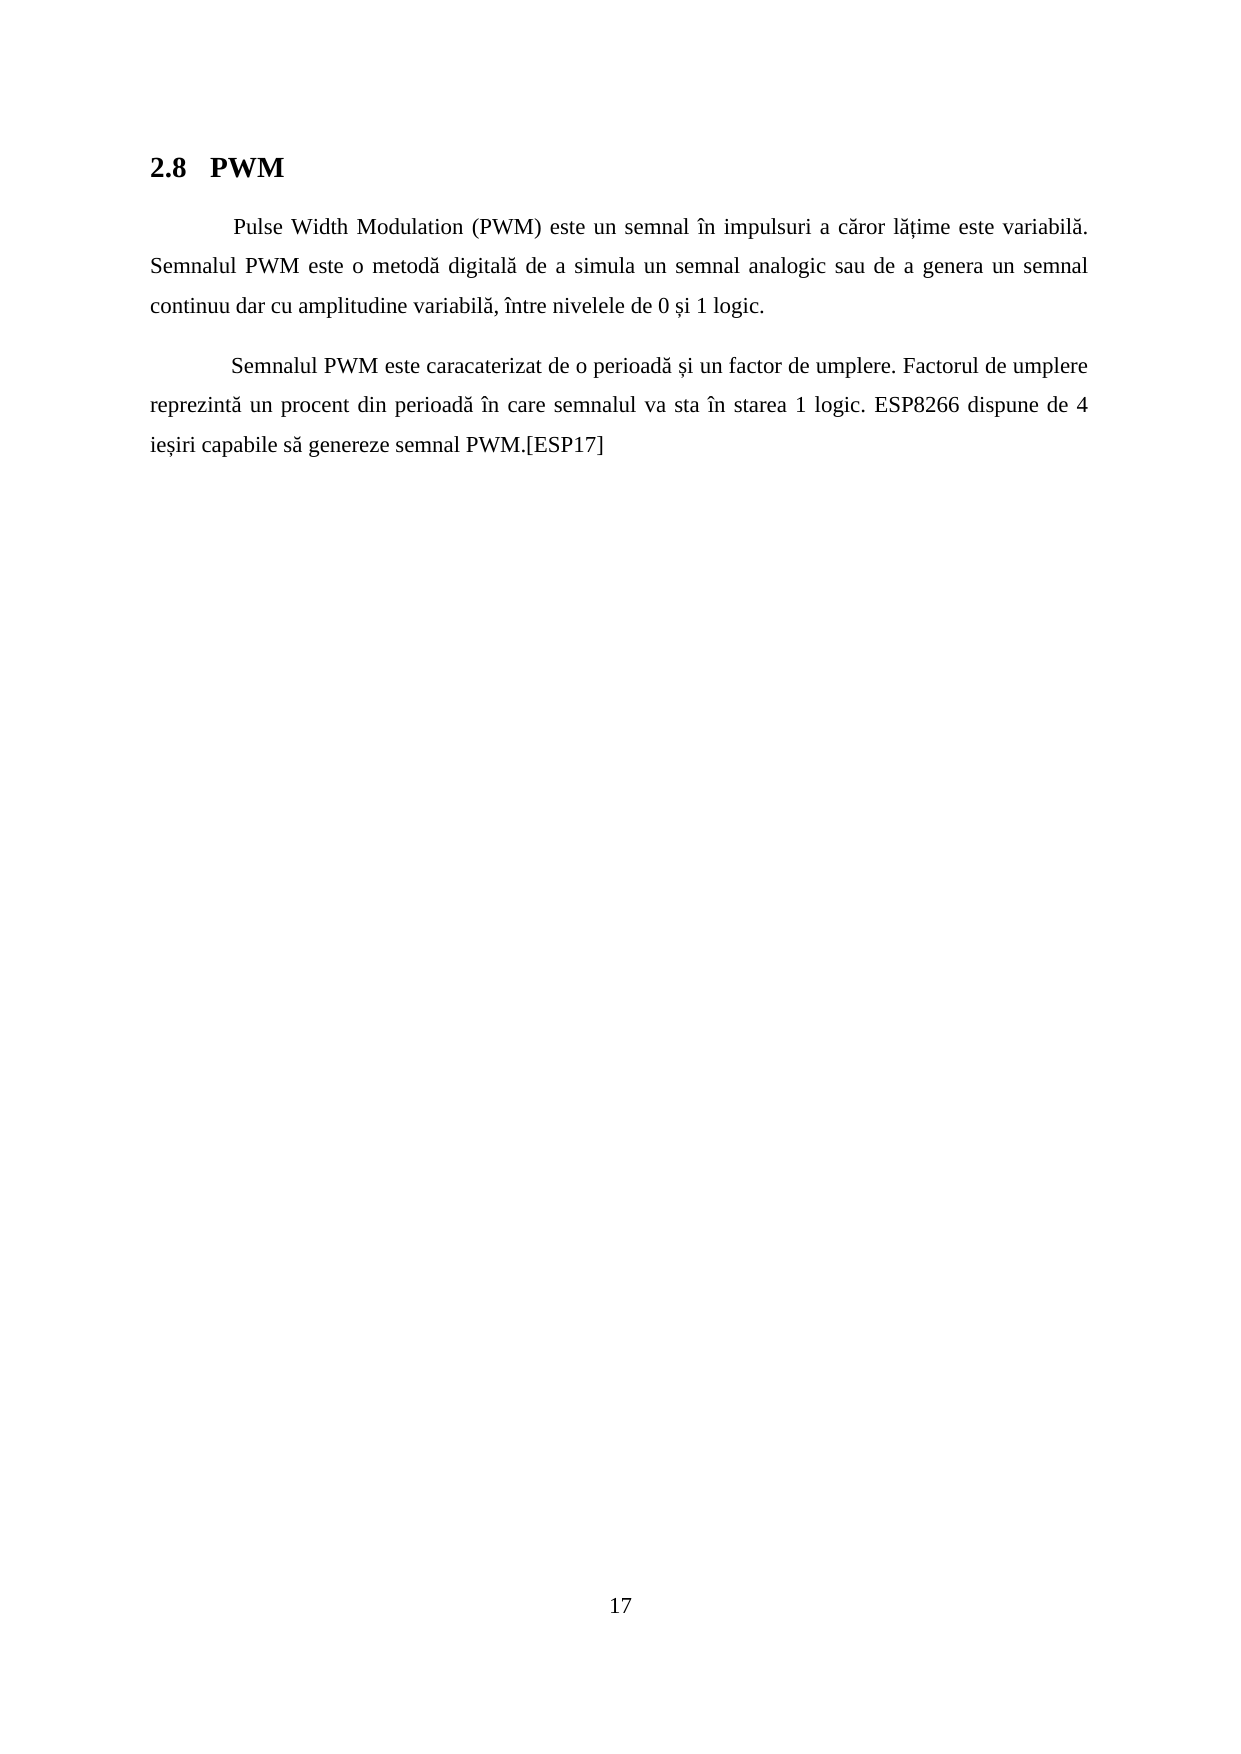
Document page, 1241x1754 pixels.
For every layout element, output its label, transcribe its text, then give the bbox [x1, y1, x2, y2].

text Pulse Width Modulation (PWM) este un semnal în impulsuri a căror lățime este variabilă. Semnalul PWM este o metodă digitală de a simula un semnal analogic sau de a genera un semnal continuu dar cu amplitudine variabilă, între nivelele de 0 și 1 logic. [150, 213, 1091, 318]
subtitle PWM [150, 150, 1091, 183]
text Semnalul PWM este caracaterizat de o perioadă și un factor de umplere. Factorul de umplere reprezintă un procent din perioadă în care semnalul va sta în starea 1 logic. ESP8266 dispune de 4 ieșiri capabile să genereze semnal PWM.[ESP17] [150, 352, 1091, 457]
